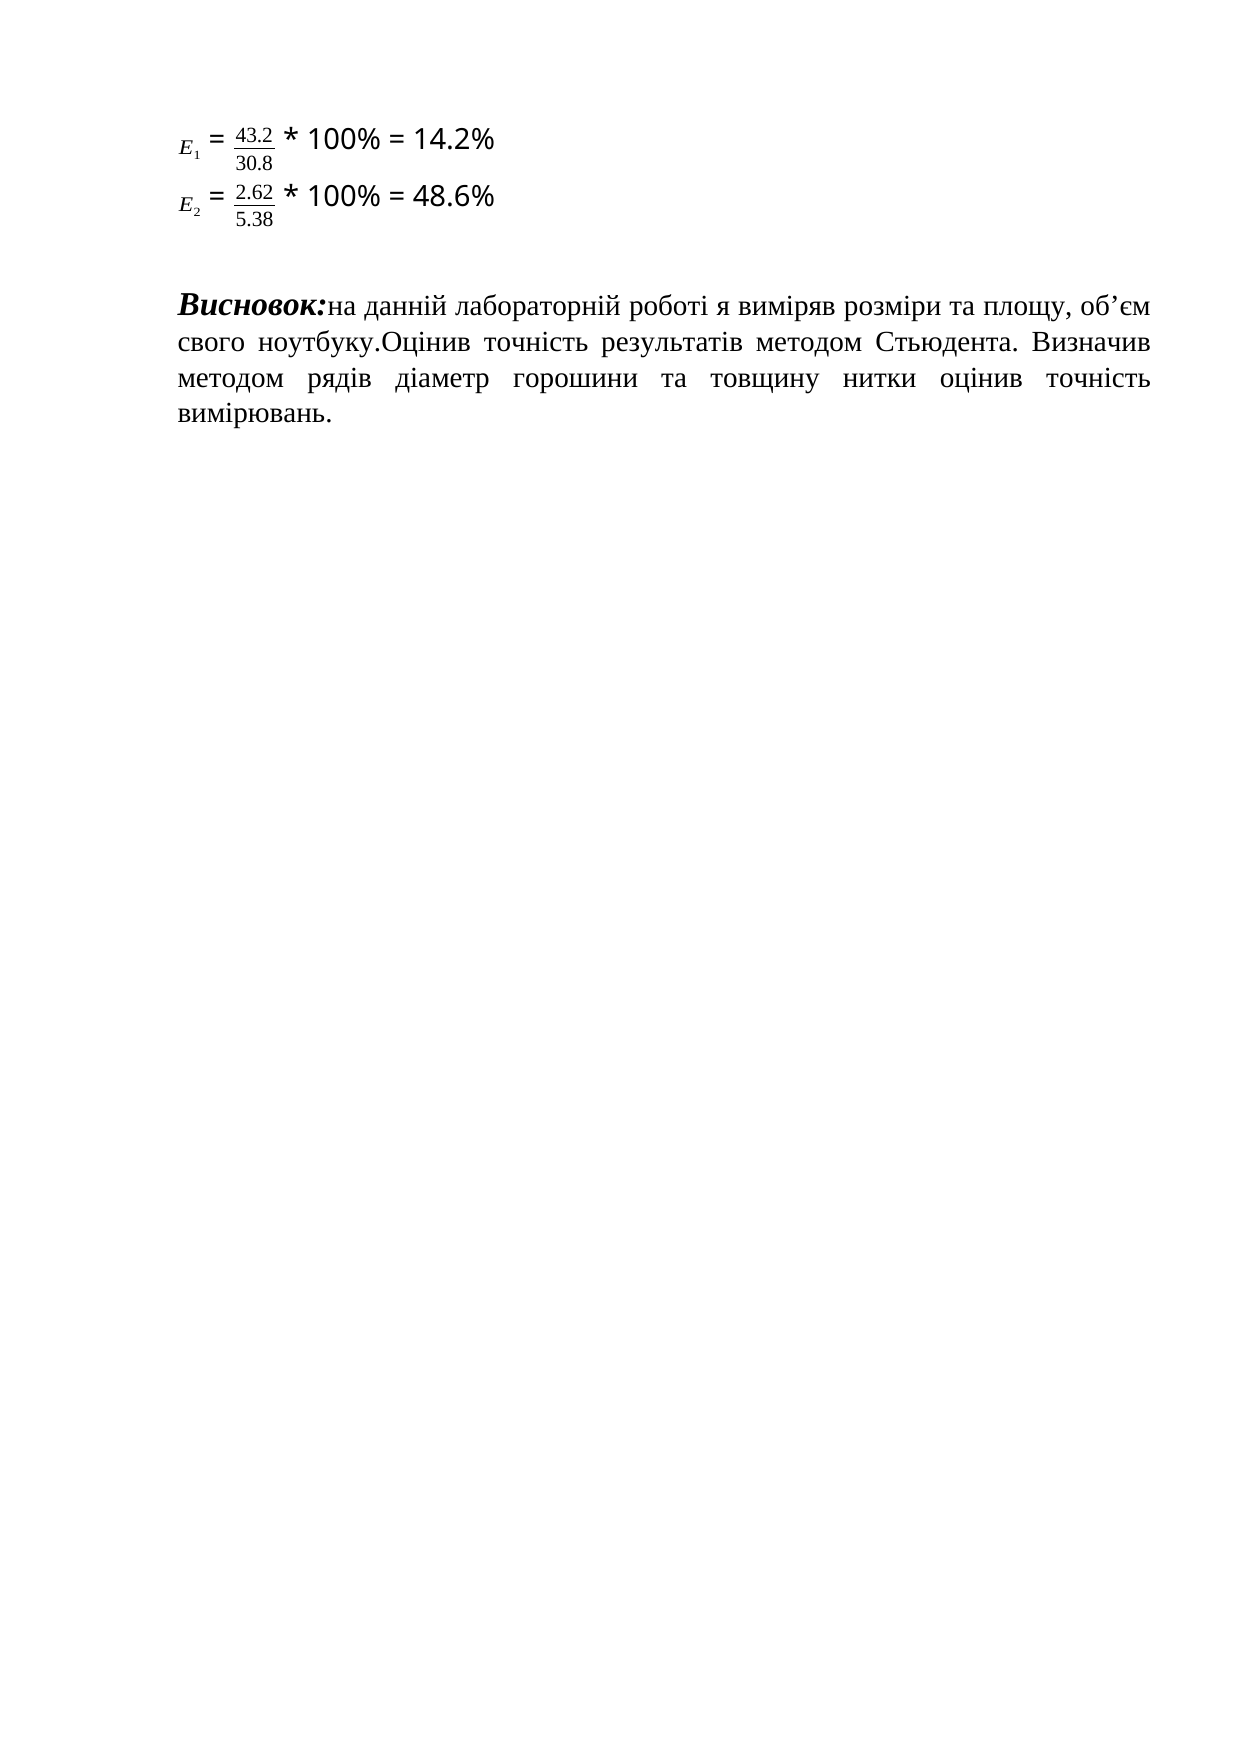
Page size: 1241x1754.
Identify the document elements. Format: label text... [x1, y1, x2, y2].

text = * 100% = 14.2% [177, 118, 1152, 175]
text = * 100% = 48.6% [177, 175, 1152, 232]
text Висновок:на данній лабораторній роботі я виміряв розміри та площу, об’єм свого ноутбуку.Оцінив точність результатів методом Стьюдента. Визначив методом рядів діаметр горошини та товщину нитки оцінив точність вимірювань. [177, 284, 1152, 429]
